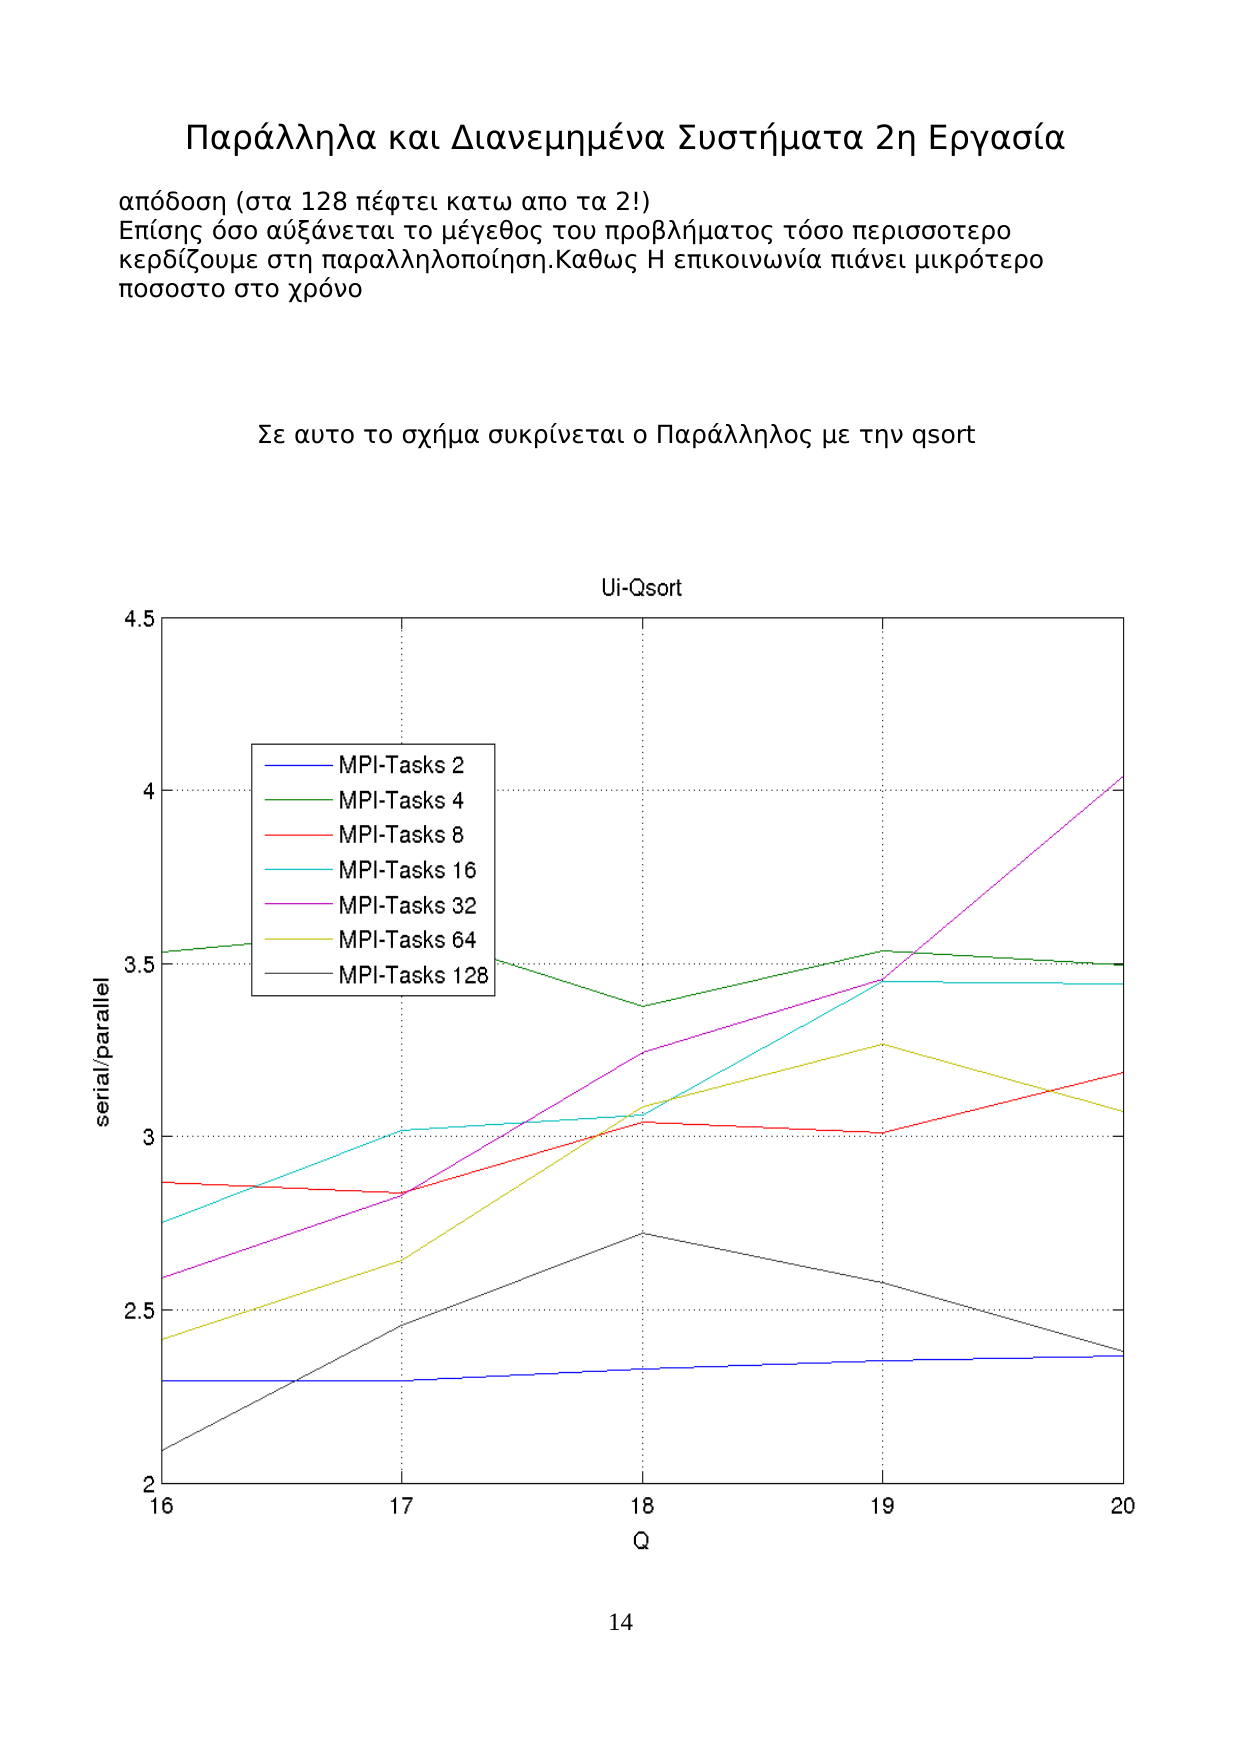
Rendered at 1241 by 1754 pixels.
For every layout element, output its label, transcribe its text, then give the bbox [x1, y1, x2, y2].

text Επίσης όσο αύξάνεται το μέγεθος του προβλήματος τόσο περισσοτερο κερδίζουμε στη παραλληλοποίηση.Καθως Η επικοινωνία πιάνει μικρότερο ποσοστο στο χρόνο [118, 216, 1122, 304]
text Σε αυτο το σχήμα συκρίνεται ο Παράλληλος με την qsort [118, 420, 1122, 449]
text απόδοση (στα 128 πέφτει κατω απο τα 2!) [118, 187, 1122, 216]
picture [0, 537, 1241, 1600]
